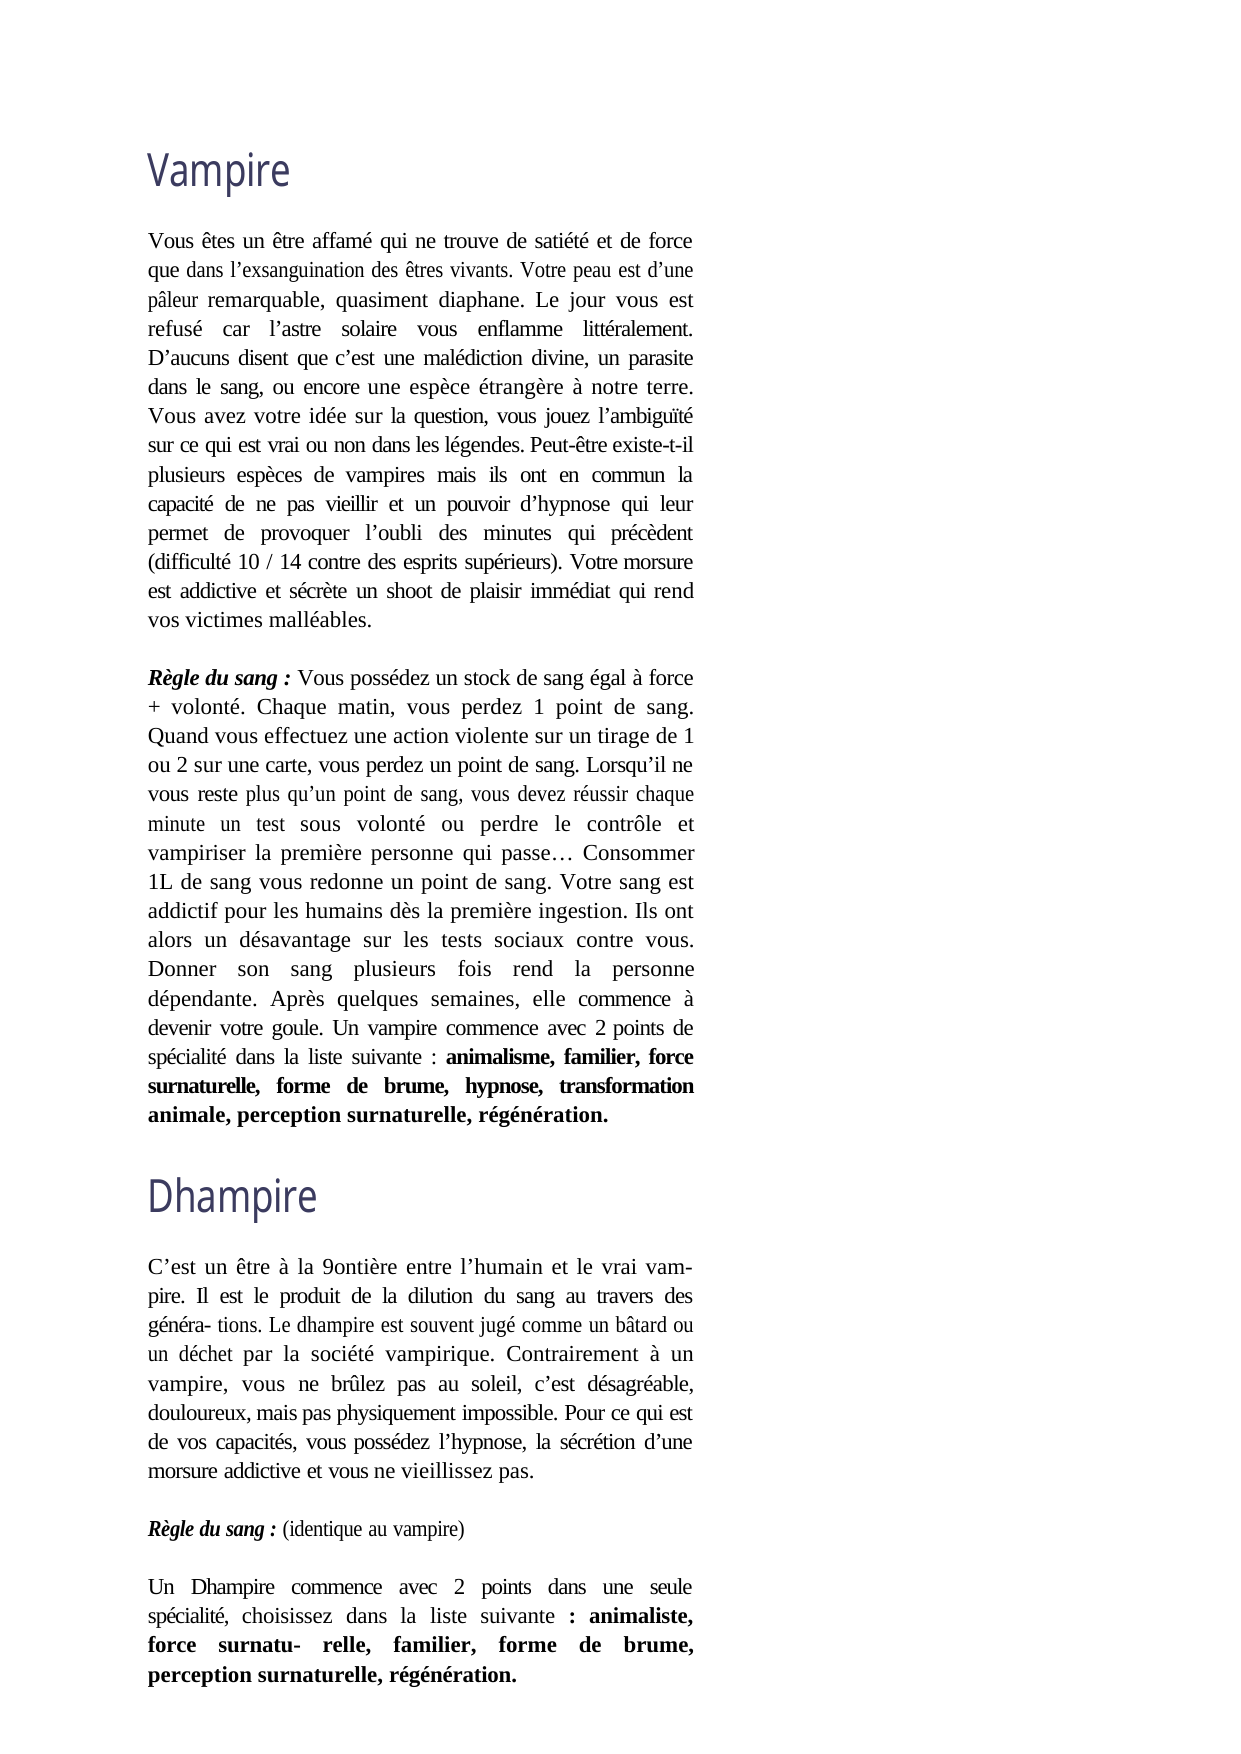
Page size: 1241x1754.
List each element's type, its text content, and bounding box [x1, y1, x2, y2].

text Règle du sang : Vous possédez un stock de sang égal à force + volonté. Chaque matin, vous perdez 1 point de sang. Quand vous effectuez une action violente sur un tirage de 1 ou 2 sur une carte, vous perdez un point de sang. Lorsqu’il ne vous reste plus qu’un point de sang, vous devez réussir chaque minute un test sous volonté ou perdre le contrôle et vampiriser la première personne qui passe… Consommer 1L de sang vous redonne un point de sang. Votre sang est addictif pour les humains dès la première ingestion. Ils ont alors un désavantage sur les tests sociaux contre vous. Donner son sang plusieurs fois rend la personne dépendante. Après quelques semaines, elle commence à devenir votre goule. Un vampire commence avec 2 points de spécialité dans la liste suivante : animalisme, familier, force surnaturelle, forme de brume, hypnose, transformation animale, perception surnaturelle, régénération. [148, 664, 694, 1128]
text Un Dhampire commence avec 2 points dans une seule spécialité, choisissez dans la liste suivante : animaliste, force surnatu- relle, familier, forme de brume, perception surnaturelle, régénération. [148, 1573, 694, 1687]
subtitle Vampire [148, 137, 1240, 200]
text C’est un être à la 9ontière entre l’humain et le vrai vam- pire. Il est le produit de la dilution du sang au travers des généra- tions. Le dhampire est souvent jugé comme un bâtard ou un déchet par la société vampirique. Contrairement à un vampire, vous ne brûlez pas au soleil, c’est désagréable, douloureux, mais pas physiquement impossible. Pour ce qui est de vos capacités, vous possédez l’hypnose, la sécrétion d’une morsure addictive et vous ne vieillissez pas. [148, 1253, 694, 1483]
subtitle Dhampire [148, 1163, 1240, 1225]
text Règle du sang : (identique au vampire) [148, 1515, 1240, 1541]
text Vous êtes un être affamé qui ne trouve de satiété et de force que dans l’exsanguination des êtres vivants. Votre peau est d’une pâleur remarquable, quasiment diaphane. Le jour vous est refusé car l’astre solaire vous enflamme littéralement. D’aucuns disent que c’est une malédiction divine, un parasite dans le sang, ou encore une espèce étrangère à notre terre. Vous avez votre idée sur la question, vous jouez l’ambiguïté sur ce qui est vrai ou non dans les légendes. Peut-être existe-t-il plusieurs espèces de vampires mais ils ont en commun la capacité de ne pas vieillir et un pouvoir d’hypnose qui leur permet de provoquer l’oubli des minutes qui précèdent (difficulté 10 / 14 contre des esprits supérieurs). Votre morsure est addictive et sécrète un shoot de plaisir immédiat qui rend vos victimes malléables. [148, 227, 694, 633]
